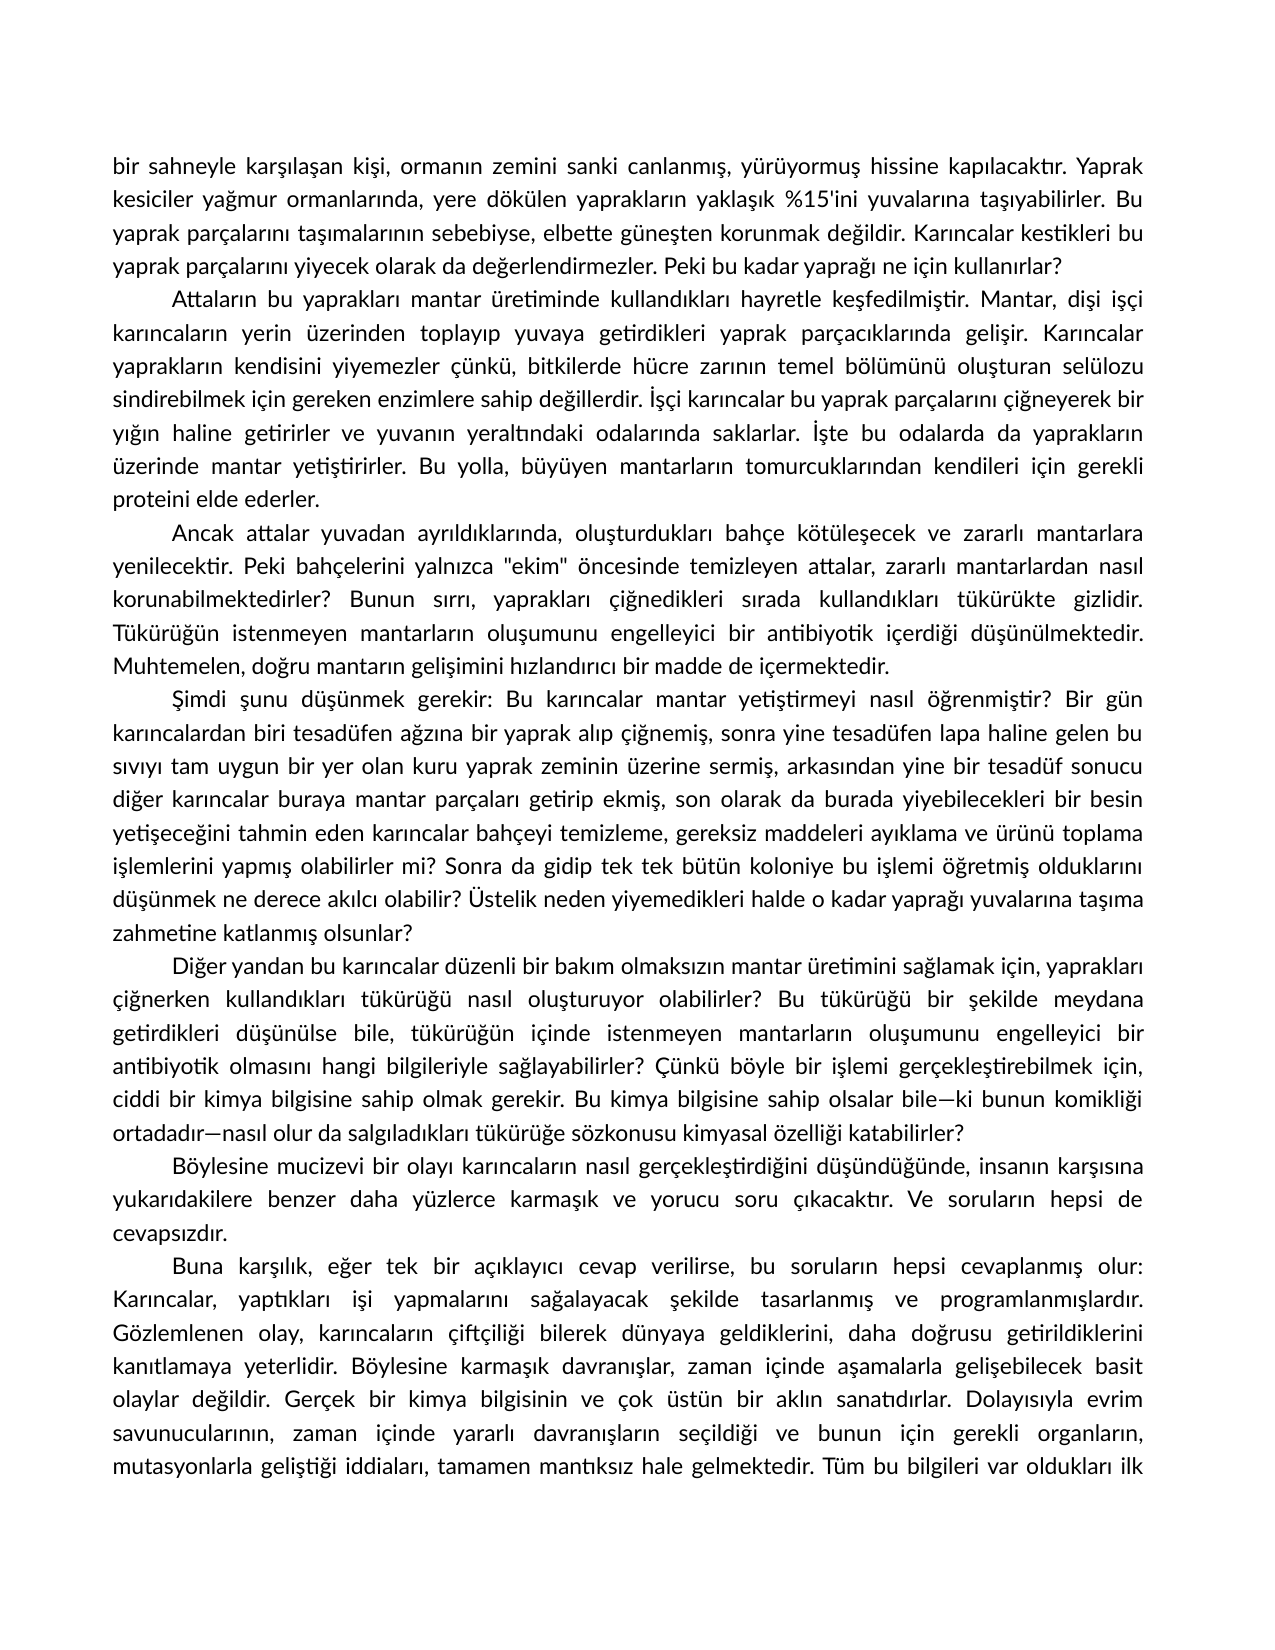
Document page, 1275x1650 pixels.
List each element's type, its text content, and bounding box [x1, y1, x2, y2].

text Attaların bu yaprakları mantar üretiminde kullandıkları hayretle keşfedilmiştir. Mantar, dişi işçi karıncaların yerin üzerinden toplayıp yuvaya getirdikleri yaprak parçacıklarında gelişir. Karıncalar yaprakların kendisini yiyemezler çünkü, bitkilerde hücre zarının temel bölümünü oluşturan selülozu sindirebilmek için gereken enzimlere sahip değillerdir. İşçi karıncalar bu yaprak parçalarını çiğneyerek bir yığın haline getirirler ve yuvanın yeraltındaki odalarında saklarlar. İşte bu odalarda da yaprakların üzerinde mantar yetiştirirler. Bu yolla, büyüyen mantarların tomurcuklarından kendileri için gerekli proteini elde ederler. [112, 281, 1145, 514]
text Şimdi şunu düşünmek gerekir: Bu karıncalar mantar yetiştirmeyi nasıl öğrenmiştir? Bir gün karıncalardan biri tesadüfen ağzına bir yaprak alıp çiğnemiş, sonra yine tesadüfen lapa haline gelen bu sıvıyı tam uygun bir yer olan kuru yaprak zeminin üzerine sermiş, arkasından yine bir tesadüf sonucu diğer karıncalar buraya mantar parçaları getirip ekmiş, son olarak da burada yiyebilecekleri bir besin yetişeceğini tahmin eden karıncalar bahçeyi temizleme, gereksiz maddeleri ayıklama ve ürünü toplama işlemlerini yapmış olabilirler mi? Sonra da gidip tek tek bütün koloniye bu işlemi öğretmiş olduklarını düşünmek ne derece akılcı olabilir? Üstelik neden yiyemedikleri halde o kadar yaprağı yuvalarına taşıma zahmetine katlanmış olsunlar? [112, 681, 1145, 948]
text bir sahneyle karşılaşan kişi, ormanın zemini sanki canlanmış, yürüyormuş hissine kapılacaktır. Yaprak kesiciler yağmur ormanlarında, yere dökülen yaprakların yaklaşık %15'ini yuvalarına taşıyabilirler. Bu yaprak parçalarını taşımalarının sebebiyse, elbette güneşten korunmak değildir. Karıncalar kestikleri bu yaprak parçalarını yiyecek olarak da değerlendirmezler. Peki bu kadar yaprağı ne için kullanırlar? [112, 148, 1145, 281]
text Böylesine mucizevi bir olayı karıncaların nasıl gerçekleştirdiğini düşündüğünde, insanın karşısına yukarıdakilere benzer daha yüzlerce karmaşık ve yorucu soru çıkacaktır. Ve soruların hepsi de cevapsızdır. [112, 1148, 1145, 1248]
text Ancak attalar yuvadan ayrıldıklarında, oluşturdukları bahçe kötüleşecek ve zararlı mantarlara yenilecektir. Peki bahçelerini yalnızca "ekim" öncesinde temizleyen attalar, zararlı mantarlardan nasıl korunabilmektedirler? Bunun sırrı, yaprakları çiğnedikleri sırada kullandıkları tükürükte gizlidir. Tükürüğün istenmeyen mantarların oluşumunu engelleyici bir antibiyotik içerdiği düşünülmektedir. Muhtemelen, doğru mantarın gelişimini hızlandırıcı bir madde de içermektedir. [112, 514, 1145, 681]
text Buna karşılık, eğer tek bir açıklayıcı cevap verilirse, bu soruların hepsi cevaplanmış olur: Karıncalar, yaptıkları işi yapmalarını sağalayacak şekilde tasarlanmış ve programlanmışlardır. Gözlemlenen olay, karıncaların çiftçiliği bilerek dünyaya geldiklerini, daha doğrusu getirildiklerini kanıtlamaya yeterlidir. Böylesine karmaşık davranışlar, zaman içinde aşamalarla gelişebilecek basit olaylar değildir. Gerçek bir kimya bilgisinin ve çok üstün bir aklın sanatıdırlar. Dolayısıyla evrim savunucularının, zaman içinde yararlı davranışların seçildiği ve bunun için gerekli organların, mutasyonlarla geliştiği iddiaları, tamamen mantıksız hale gelmektedir. Tüm bu bilgileri var oldukları ilk [112, 1248, 1145, 1481]
text Diğer yandan bu karıncalar düzenli bir bakım olmaksızın mantar üretimini sağlamak için, yaprakları çiğnerken kullandıkları tükürüğü nasıl oluşturuyor olabilirler? Bu tükürüğü bir şekilde meydana getirdikleri düşünülse bile, tükürüğün içinde istenmeyen mantarların oluşumunu engelleyici bir antibiyotik olmasını hangi bilgileriyle sağlayabilirler? Çünkü böyle bir işlemi gerçekleştirebilmek için, ciddi bir kimya bilgisine sahip olmak gerekir. Bu kimya bilgisine sahip olsalar bile—ki bunun komikliği ortadadır—nasıl olur da salgıladıkları tükürüğe sözkonusu kimyasal özelliği katabilirler? [112, 948, 1145, 1148]
